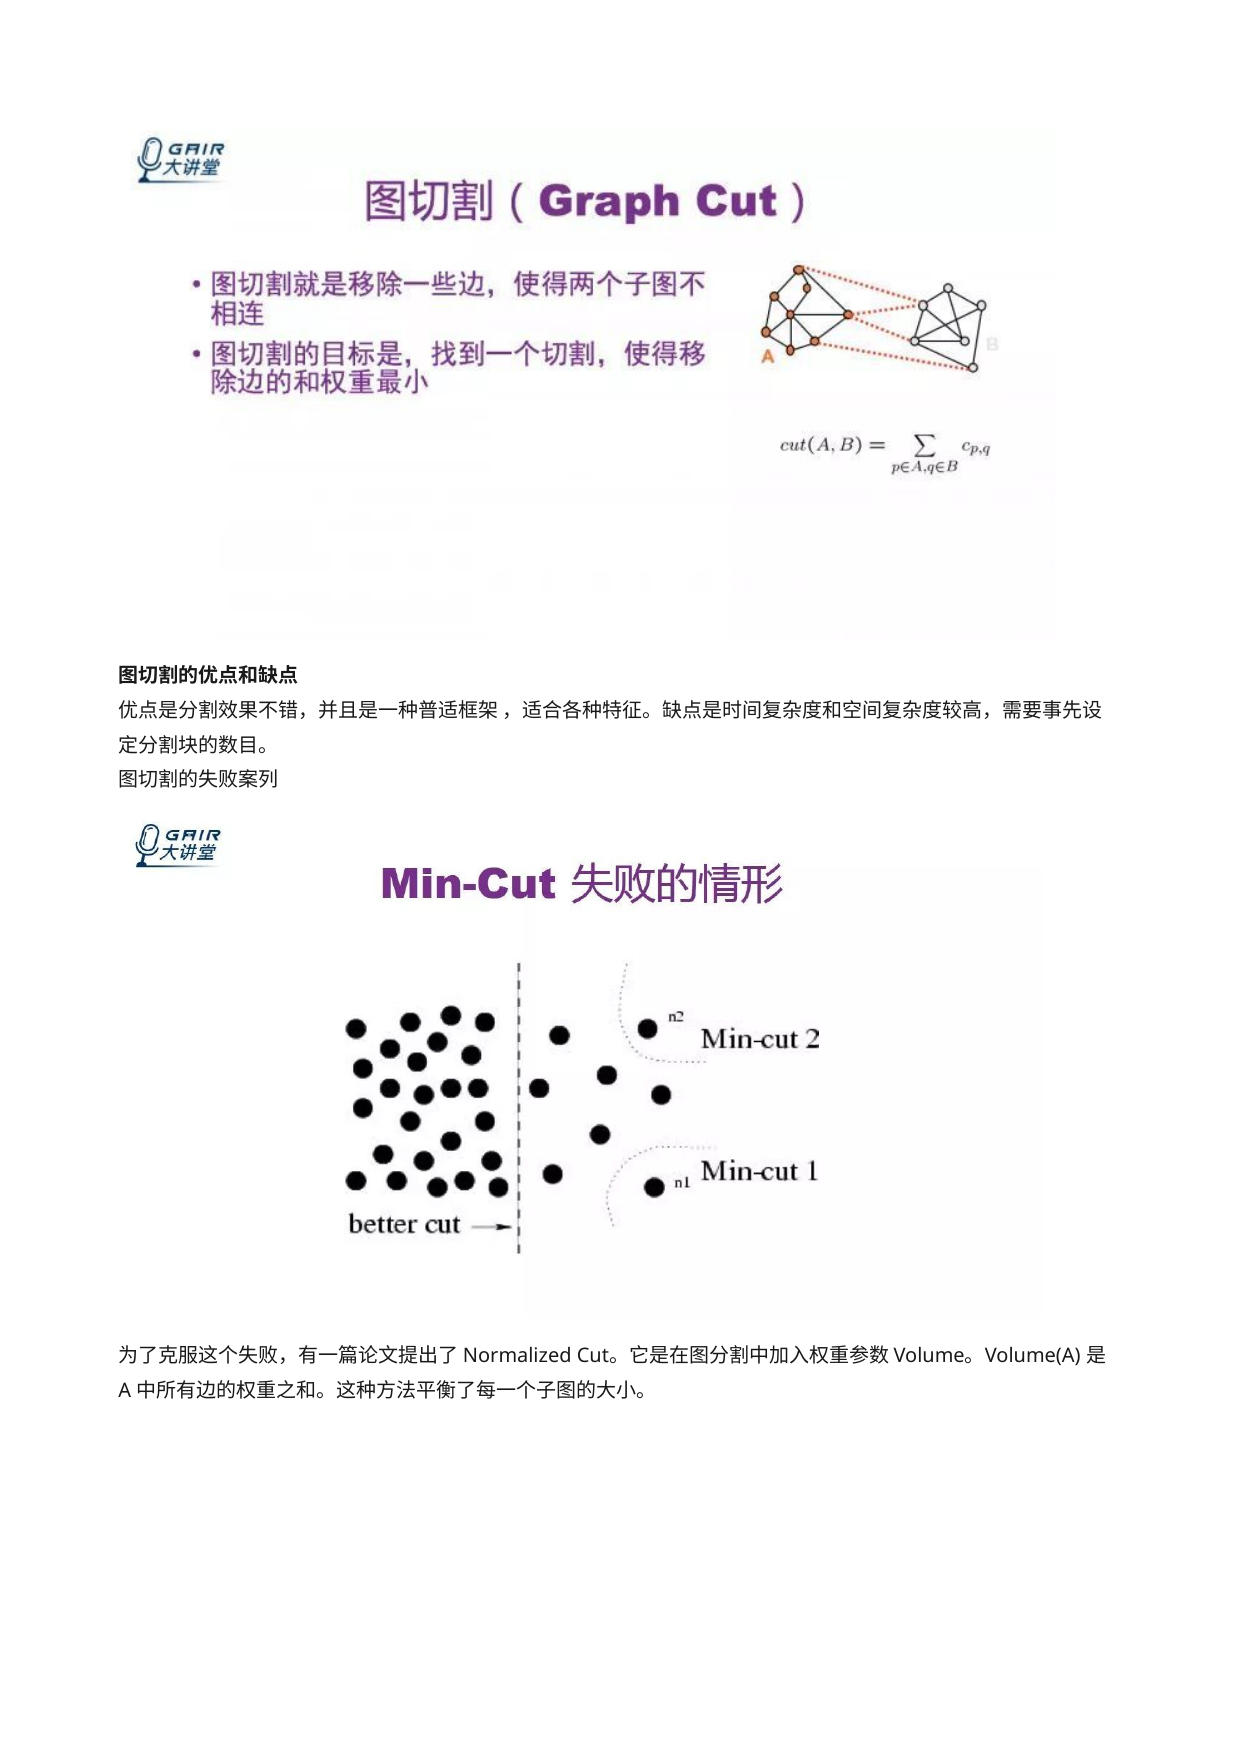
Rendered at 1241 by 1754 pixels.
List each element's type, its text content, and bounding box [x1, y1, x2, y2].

text 优点是分割效果不错，并且是一种普适框架 ，适合各种特征。缺点是时间复杂度和空间复杂度较高，需要事先设定分割块的数目。 [118, 694, 1122, 758]
text 为了克服这个失败，有一篇论文提出了 Normalized Cut。它是在图分割中加入权重参数 Volume。Volume(A) 是 A 中所有边的权重之和。这种方法平衡了每一个子图的大小。 [118, 1339, 1122, 1403]
picture [130, 130, 1056, 639]
text 图切割的优点和缺点 [118, 659, 1122, 688]
text 图切割的失败案列 [118, 763, 1122, 792]
picture [118, 810, 1044, 1318]
